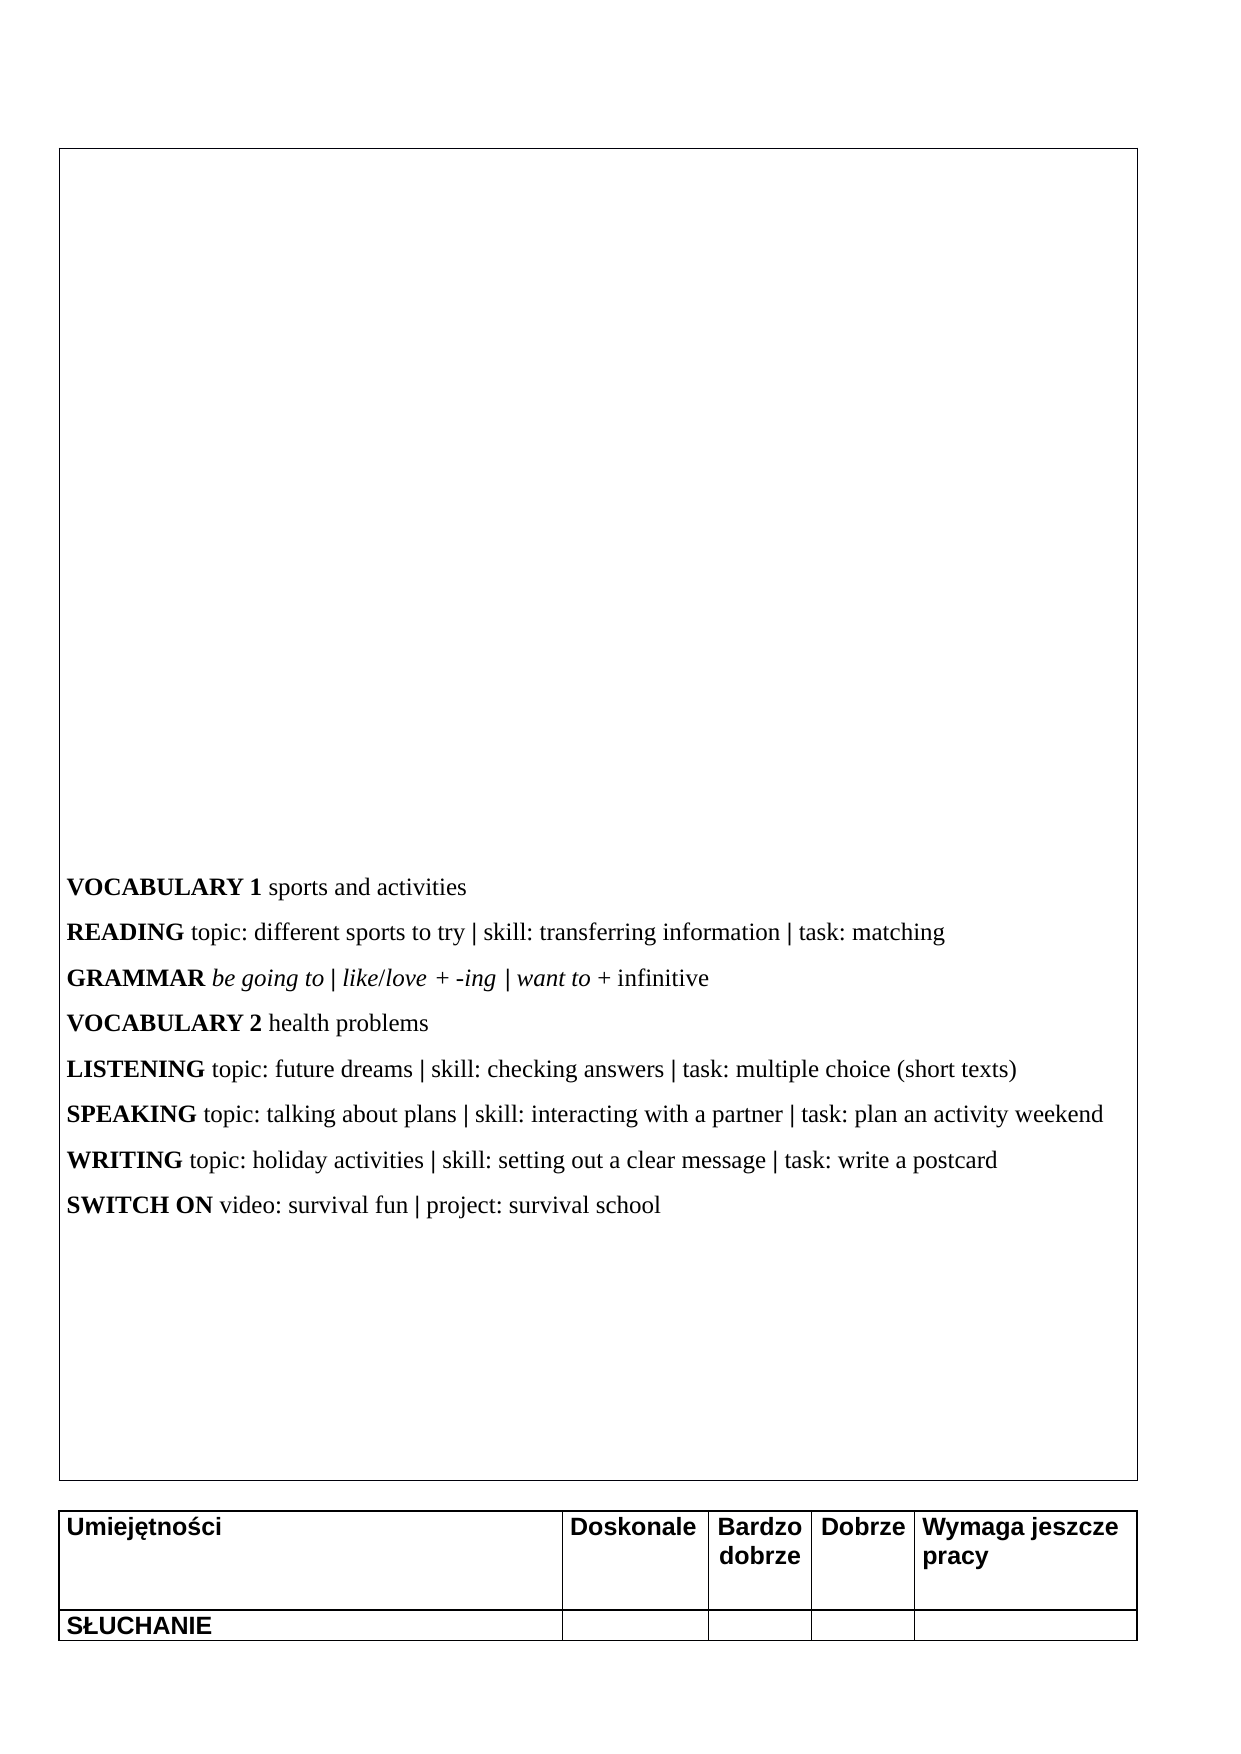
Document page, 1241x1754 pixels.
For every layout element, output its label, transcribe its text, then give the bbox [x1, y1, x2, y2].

table_cell SŁUCHANIE [60, 1611, 562, 1640]
table_cell [709, 1611, 811, 1640]
table_header Umiejętności [60, 1512, 562, 1609]
table_cell [563, 1611, 708, 1640]
table_header Dobrze [812, 1512, 914, 1609]
table_header Doskonale [563, 1512, 708, 1609]
table_header VOCABULARY 1 sports and activities READING topic: different sports to try | skill: transferring information | task: matching GRAMMAR be going to | like/love + -ing | want to + infinitive VOCABULARY 2 health problems LISTENING topic: future dreams | skill: checking answers | task: multiple choice (short texts) SPEAKING topic: talking about plans | skill: interacting with a partner | task: plan an activity weekend WRITING topic: holiday activities | skill: setting out a clear message | task: write a postcard SWITCH ON video: survival fun | project: survival school [60, 149, 1137, 1480]
table_cell [915, 1611, 1136, 1640]
table_cell [812, 1611, 914, 1640]
table_header Bardzo dobrze [709, 1512, 811, 1609]
table_header Wymaga jeszcze pracy [915, 1512, 1136, 1609]
